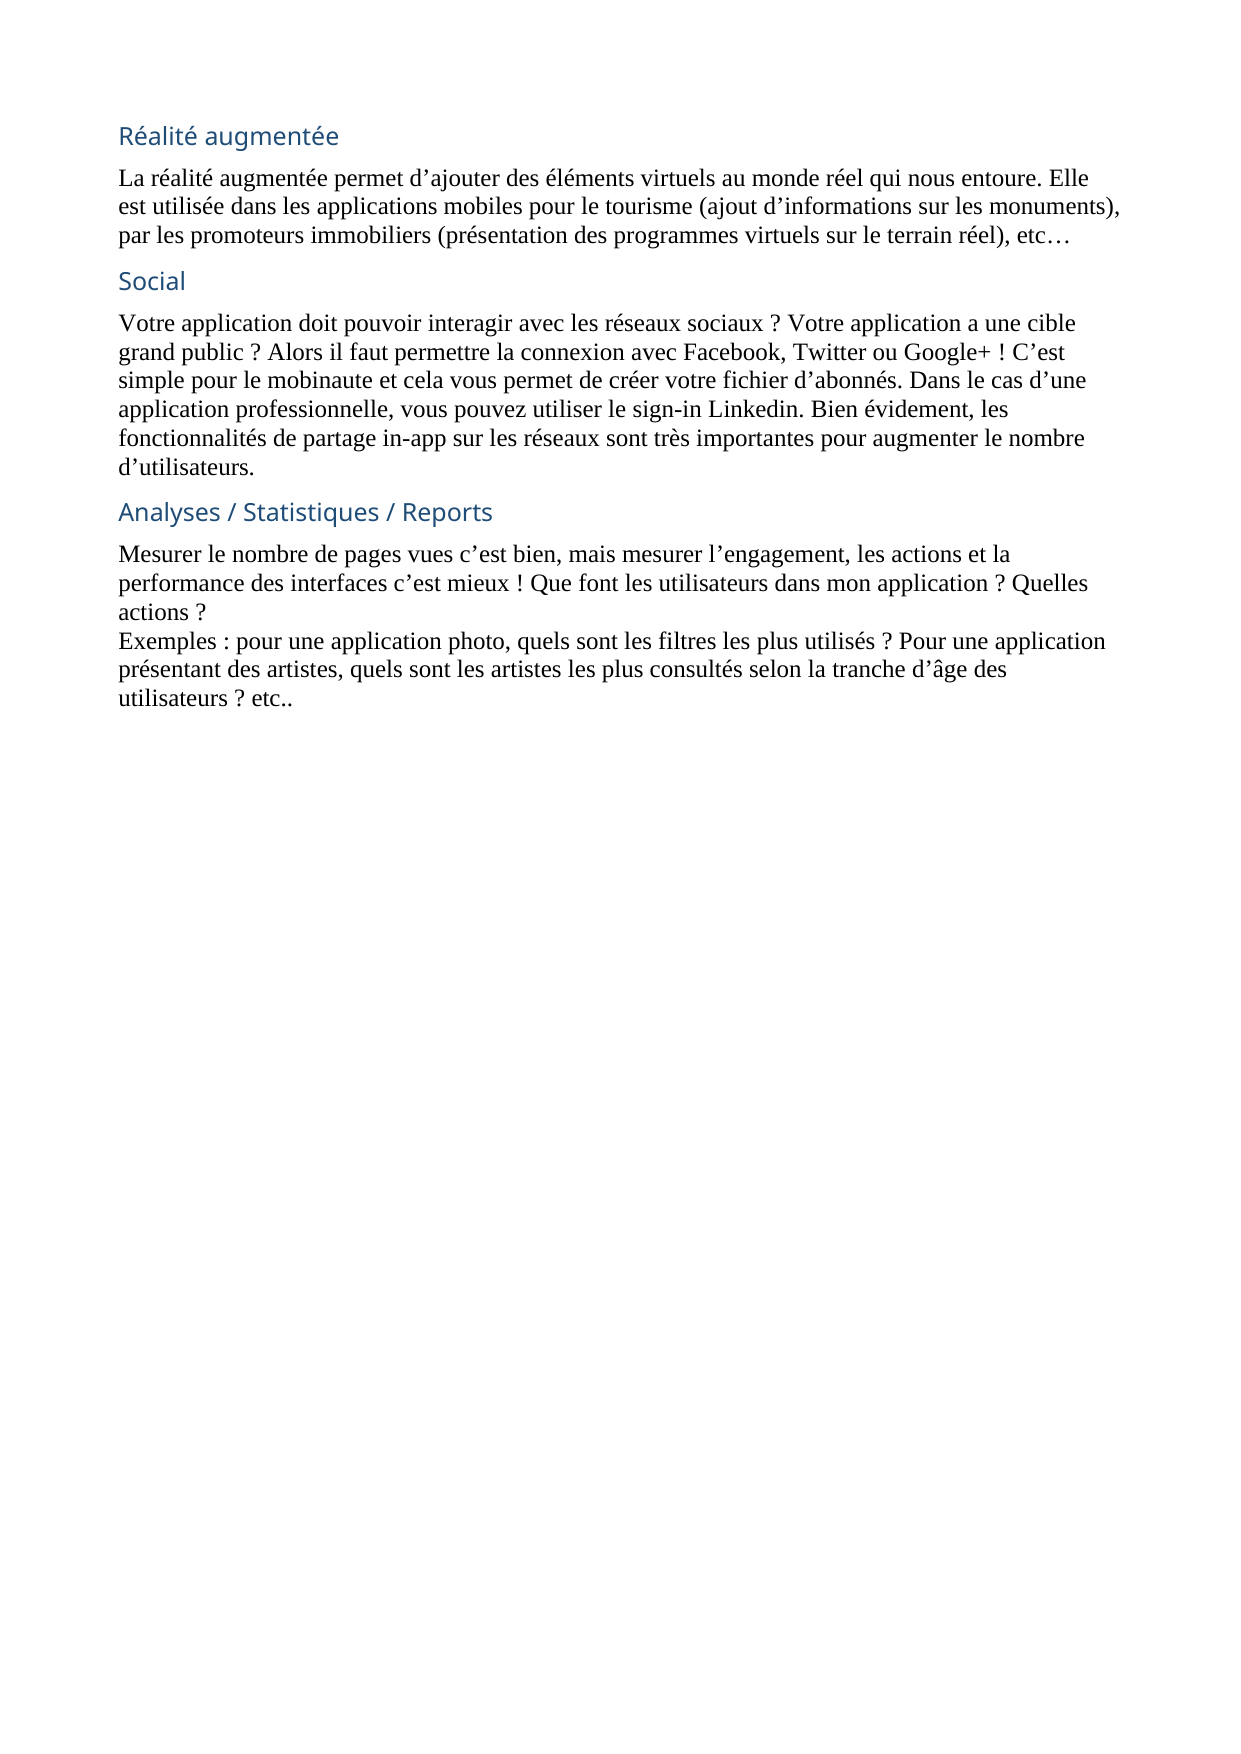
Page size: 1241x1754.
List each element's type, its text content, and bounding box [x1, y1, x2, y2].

subtitle Social [118, 263, 1122, 297]
text Mesurer le nombre de pages vues c’est bien, mais mesurer l’engagement, les actions et la performance des interfaces c’est mieux ! Que font les utilisateurs dans mon application ? Quelles actions ? Exemples : pour une application photo, quels sont les filtres les plus utilisés ? Pour une application présentant des artistes, quels sont les artistes les plus consultés selon la tranche d’âge des utilisateurs ? etc.. [118, 539, 1122, 712]
text La réalité augmentée permet d’ajouter des éléments virtuels au monde réel qui nous entoure. Elle est utilisée dans les applications mobiles pour le tourisme (ajout d’informations sur les monuments), par les promoteurs immobiliers (présentation des programmes virtuels sur le terrain réel), etc… [118, 163, 1122, 249]
text Votre application doit pouvoir interagir avec les réseaux sociaux ? Votre application a une cible grand public ? Alors il faut permettre la connexion avec Facebook, Twitter ou Google+ ! C’est simple pour le mobinaute et cela vous permet de créer votre fichier d’abonnés. Dans le cas d’une application professionnelle, vous pouvez utiliser le sign-in Linkedin. Bien évidement, les fonctionnalités de partage in-app sur les réseaux sont très importantes pour augmenter le nombre d’utilisateurs. [118, 308, 1122, 480]
subtitle Réalité augmentée [118, 118, 1122, 152]
subtitle Analyses / Statistiques / Reports [118, 495, 1122, 529]
